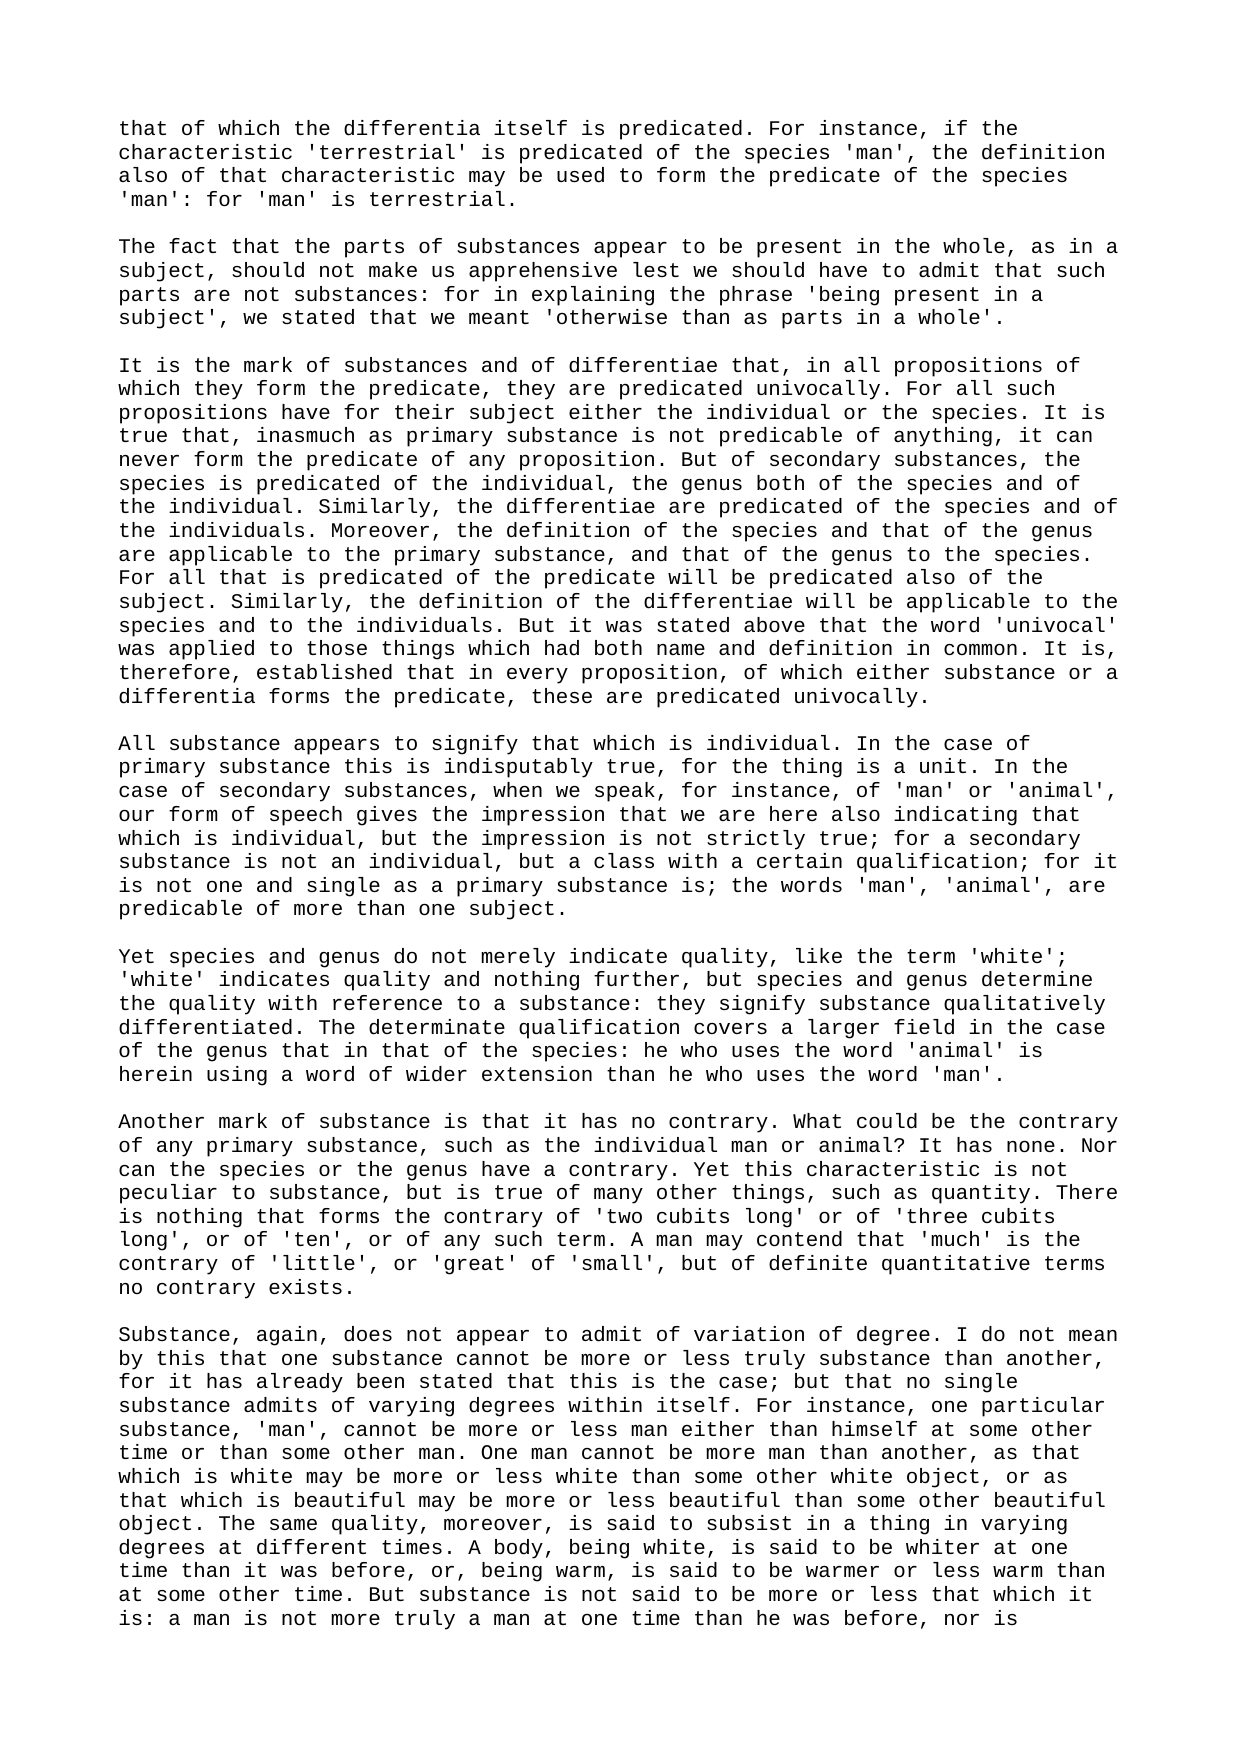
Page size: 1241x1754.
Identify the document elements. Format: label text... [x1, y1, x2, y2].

text All substance appears to signify that which is individual. In the case of primary substance this is indisputably true, for the thing is a unit. In the case of secondary substances, when we speak, for instance, of 'man' or 'animal', our form of speech gives the impression that we are here also indicating that which is individual, but the impression is not strictly true; for a secondary substance is not an individual, but a class with a certain qualification; for it is not one and single as a primary substance is; the words 'man', 'animal', are predicable of more than one subject. [118, 733, 1122, 922]
text that of which the differentia itself is predicated. For instance, if the characteristic 'terrestrial' is predicated of the species 'man', the definition also of that characteristic may be used to form the predicate of the species 'man': for 'man' is terrestrial. [118, 118, 1122, 213]
text The fact that the parts of substances appear to be present in the whole, as in a subject, should not make us apprehensive lest we should have to admit that such parts are not substances: for in explaining the phrase 'being present in a subject', we stated that we meant 'otherwise than as parts in a whole'. [118, 236, 1122, 331]
text Another mark of substance is that it has no contrary. What could be the contrary of any primary substance, such as the individual man or animal? It has none. Nor can the species or the genus have a contrary. Yet this characteristic is not peculiar to substance, but is true of many other things, such as quantity. There is nothing that forms the contrary of 'two cubits long' or of 'three cubits long', or of 'ten', or of any such term. A man may contend that 'much' is the contrary of 'little', or 'great' of 'small', but of definite quantitative terms no contrary exists. [118, 1111, 1122, 1300]
text Yet species and genus do not merely indicate quality, like the term 'white'; 'white' indicates quality and nothing further, but species and genus determine the quality with reference to a substance: they signify substance qualitatively differentiated. The determinate qualification covers a larger field in the case of the genus that in that of the species: he who uses the word 'animal' is herein using a word of wider extension than he who uses the word 'man'. [118, 946, 1122, 1088]
text It is the mark of substances and of differentiae that, in all propositions of which they form the predicate, they are predicated univocally. For all such propositions have for their subject either the individual or the species. It is true that, inasmuch as primary substance is not predicable of anything, it can never form the predicate of any proposition. But of secondary substances, the species is predicated of the individual, the genus both of the species and of the individual. Similarly, the differentiae are predicated of the species and of the individuals. Moreover, the definition of the species and that of the genus are applicable to the primary substance, and that of the genus to the species. For all that is predicated of the predicate will be predicated also of the subject. Similarly, the definition of the differentiae will be applicable to the species and to the individuals. But it was stated above that the word 'univocal' was applied to those things which had both name and definition in common. It is, therefore, established that in every proposition, of which either substance or a differentia forms the predicate, these are predicated univocally. [118, 354, 1122, 709]
text Substance, again, does not appear to admit of variation of degree. I do not mean by this that one substance cannot be more or less truly substance than another, for it has already been stated that this is the case; but that no single substance admits of varying degrees within itself. For instance, one particular substance, 'man', cannot be more or less man either than himself at some other time or than some other man. One man cannot be more man than another, as that which is white may be more or less white than some other white object, or as that which is beautiful may be more or less beautiful than some other beautiful object. The same quality, moreover, is said to subsist in a thing in varying degrees at different times. A body, being white, is said to be whiter at one time than it was before, or, being warm, is said to be warmer or less warm than at some other time. But substance is not said to be more or less that which it is: a man is not more truly a man at one time than he was before, nor is [118, 1324, 1122, 1631]
